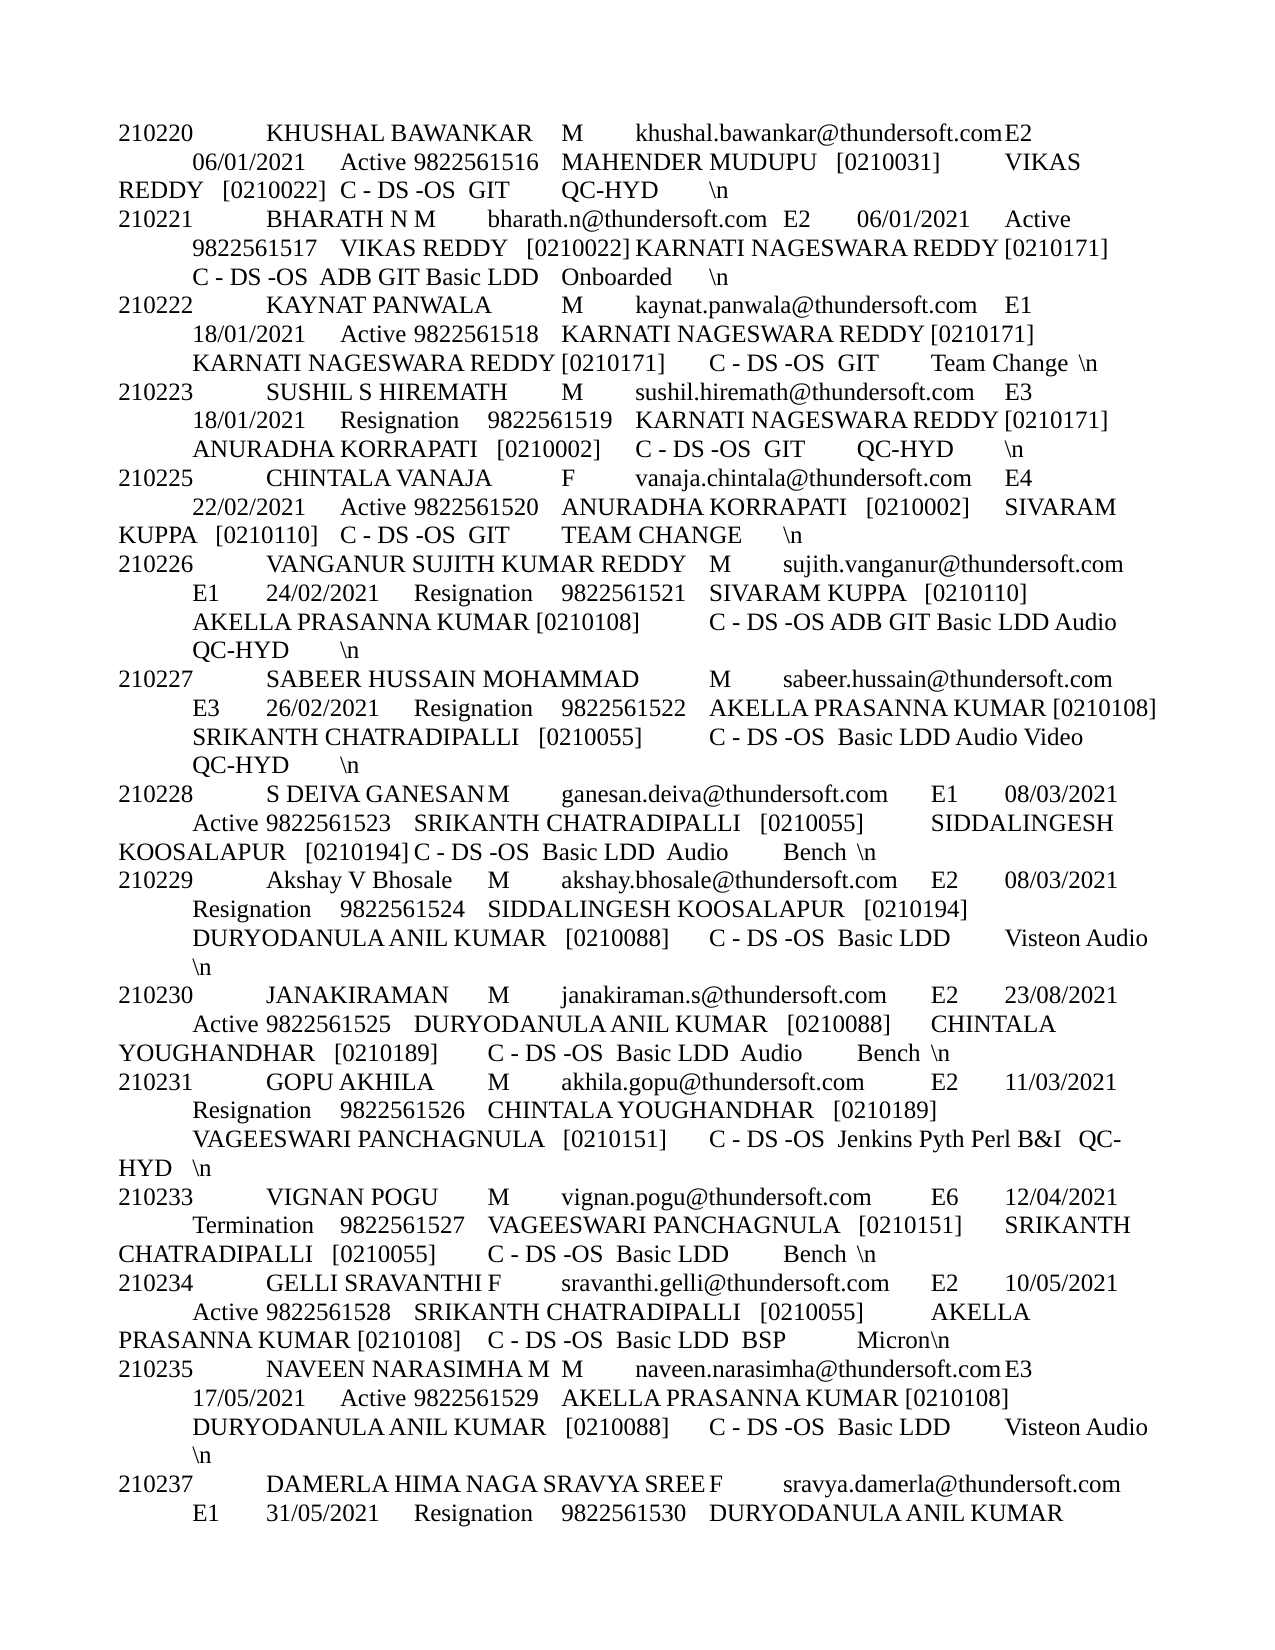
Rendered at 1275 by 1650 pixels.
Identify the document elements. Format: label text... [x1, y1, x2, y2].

text 210229 Akshay V Bhosale M akshay.bhosale@thundersoft.com E2 08/03/2021 Resignation 9822561524 SIDDALINGESH KOOSALAPUR [0210194] DURYODANULA ANIL KUMAR [0210088] C - DS -OS Basic LDD Visteon Audio \n [118, 866, 1157, 981]
text 210235 NAVEEN NARASIMHA M M naveen.narasimha@thundersoft.com E3 17/05/2021 Active 9822561529 AKELLA PRASANNA KUMAR [0210108] DURYODANULA ANIL KUMAR [0210088] C - DS -OS Basic LDD Visteon Audio \n [118, 1354, 1157, 1469]
text 210223 SUSHIL S HIREMATH M sushil.hiremath@thundersoft.com E3 18/01/2021 Resignation 9822561519 KARNATI NAGESWARA REDDY [0210171] ANURADHA KORRAPATI [0210002] C - DS -OS GIT QC-HYD \n [118, 377, 1157, 463]
text 210222 KAYNAT PANWALA M kaynat.panwala@thundersoft.com E1 18/01/2021 Active 9822561518 KARNATI NAGESWARA REDDY [0210171] KARNATI NAGESWARA REDDY [0210171] C - DS -OS GIT Team Change \n [118, 291, 1157, 377]
text 210234 GELLI SRAVANTHI F sravanthi.gelli@thundersoft.com E2 10/05/2021 Active 9822561528 SRIKANTH CHATRADIPALLI [0210055] AKELLA PRASANNA KUMAR [0210108] C - DS -OS Basic LDD BSP Micron \n [118, 1268, 1157, 1354]
text 210220 KHUSHAL BAWANKAR M khushal.bawankar@thundersoft.com E2 06/01/2021 Active 9822561516 MAHENDER MUDUPU [0210031] VIKAS REDDY [0210022] C - DS -OS GIT QC-HYD \n [118, 118, 1157, 204]
text 210228 S DEIVA GANESAN M ganesan.deiva@thundersoft.com E1 08/03/2021 Active 9822561523 SRIKANTH CHATRADIPALLI [0210055] SIDDALINGESH KOOSALAPUR [0210194] C - DS -OS Basic LDD Audio Bench \n [118, 779, 1157, 866]
text 210225 CHINTALA VANAJA F vanaja.chintala@thundersoft.com E4 22/02/2021 Active 9822561520 ANURADHA KORRAPATI [0210002] SIVARAM KUPPA [0210110] C - DS -OS GIT TEAM CHANGE \n [118, 463, 1157, 549]
text 210233 VIGNAN POGU M vignan.pogu@thundersoft.com E6 12/04/2021 Termination 9822561527 VAGEESWARI PANCHAGNULA [0210151] SRIKANTH CHATRADIPALLI [0210055] C - DS -OS Basic LDD Bench \n [118, 1182, 1157, 1268]
text 210231 GOPU AKHILA M akhila.gopu@thundersoft.com E2 11/03/2021 Resignation 9822561526 CHINTALA YOUGHANDHAR [0210189] VAGEESWARI PANCHAGNULA [0210151] C - DS -OS Jenkins Pyth Perl B&I QC-HYD \n [118, 1067, 1157, 1182]
text 210227 SABEER HUSSAIN MOHAMMAD M sabeer.hussain@thundersoft.com E3 26/02/2021 Resignation 9822561522 AKELLA PRASANNA KUMAR [0210108] SRIKANTH CHATRADIPALLI [0210055] C - DS -OS Basic LDD Audio Video QC-HYD \n [118, 664, 1157, 779]
text 210221 BHARATH N M bharath.n@thundersoft.com E2 06/01/2021 Active 9822561517 VIKAS REDDY [0210022] KARNATI NAGESWARA REDDY [0210171] C - DS -OS ADB GIT Basic LDD Onboarded \n [118, 204, 1157, 291]
text 210237 DAMERLA HIMA NAGA SRAVYA SREE F sravya.damerla@thundersoft.com E1 31/05/2021 Resignation 9822561530 DURYODANULA ANIL KUMAR [118, 1469, 1157, 1527]
text 210226 VANGANUR SUJITH KUMAR REDDY M sujith.vanganur@thundersoft.com E1 24/02/2021 Resignation 9822561521 SIVARAM KUPPA [0210110] AKELLA PRASANNA KUMAR [0210108] C - DS -OS ADB GIT Basic LDD Audio QC-HYD \n [118, 549, 1157, 664]
text 210230 JANAKIRAMAN M janakiraman.s@thundersoft.com E2 23/08/2021 Active 9822561525 DURYODANULA ANIL KUMAR [0210088] CHINTALA YOUGHANDHAR [0210189] C - DS -OS Basic LDD Audio Bench \n [118, 981, 1157, 1067]
